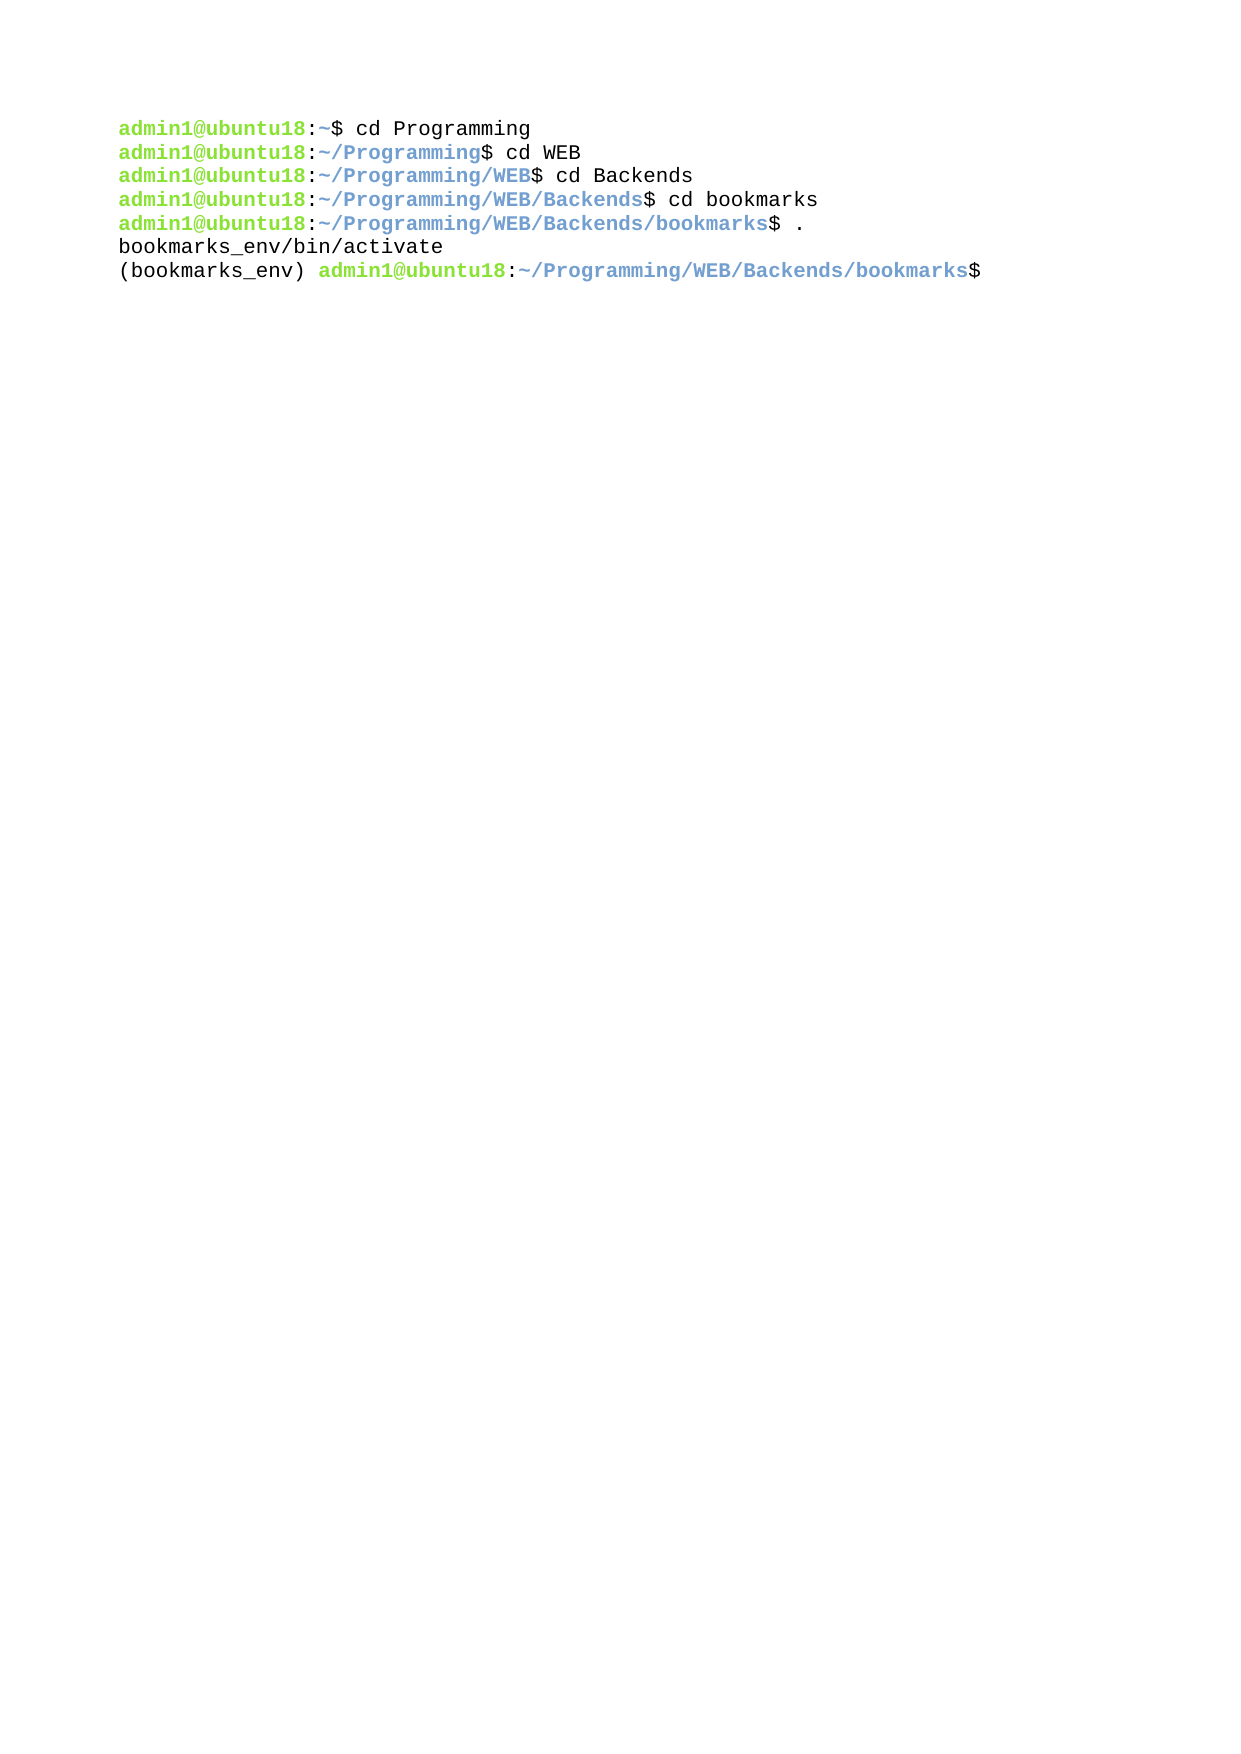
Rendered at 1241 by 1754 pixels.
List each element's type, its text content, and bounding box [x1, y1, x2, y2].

text admin1@ubuntu18:~/Programming$ cd WEB [118, 142, 1122, 165]
text admin1@ubuntu18:~/Programming/WEB$ cd Backends [118, 165, 1122, 189]
text (bookmarks_env) admin1@ubuntu18:~/Programming/WEB/Backends/bookmarks$ [118, 260, 1122, 284]
text admin1@ubuntu18:~/Programming/WEB/Backends/bookmarks$ . bookmarks_env/bin/activate [118, 213, 1122, 260]
text admin1@ubuntu18:~$ cd Programming [118, 118, 1122, 142]
text admin1@ubuntu18:~/Programming/WEB/Backends$ cd bookmarks [118, 189, 1122, 213]
